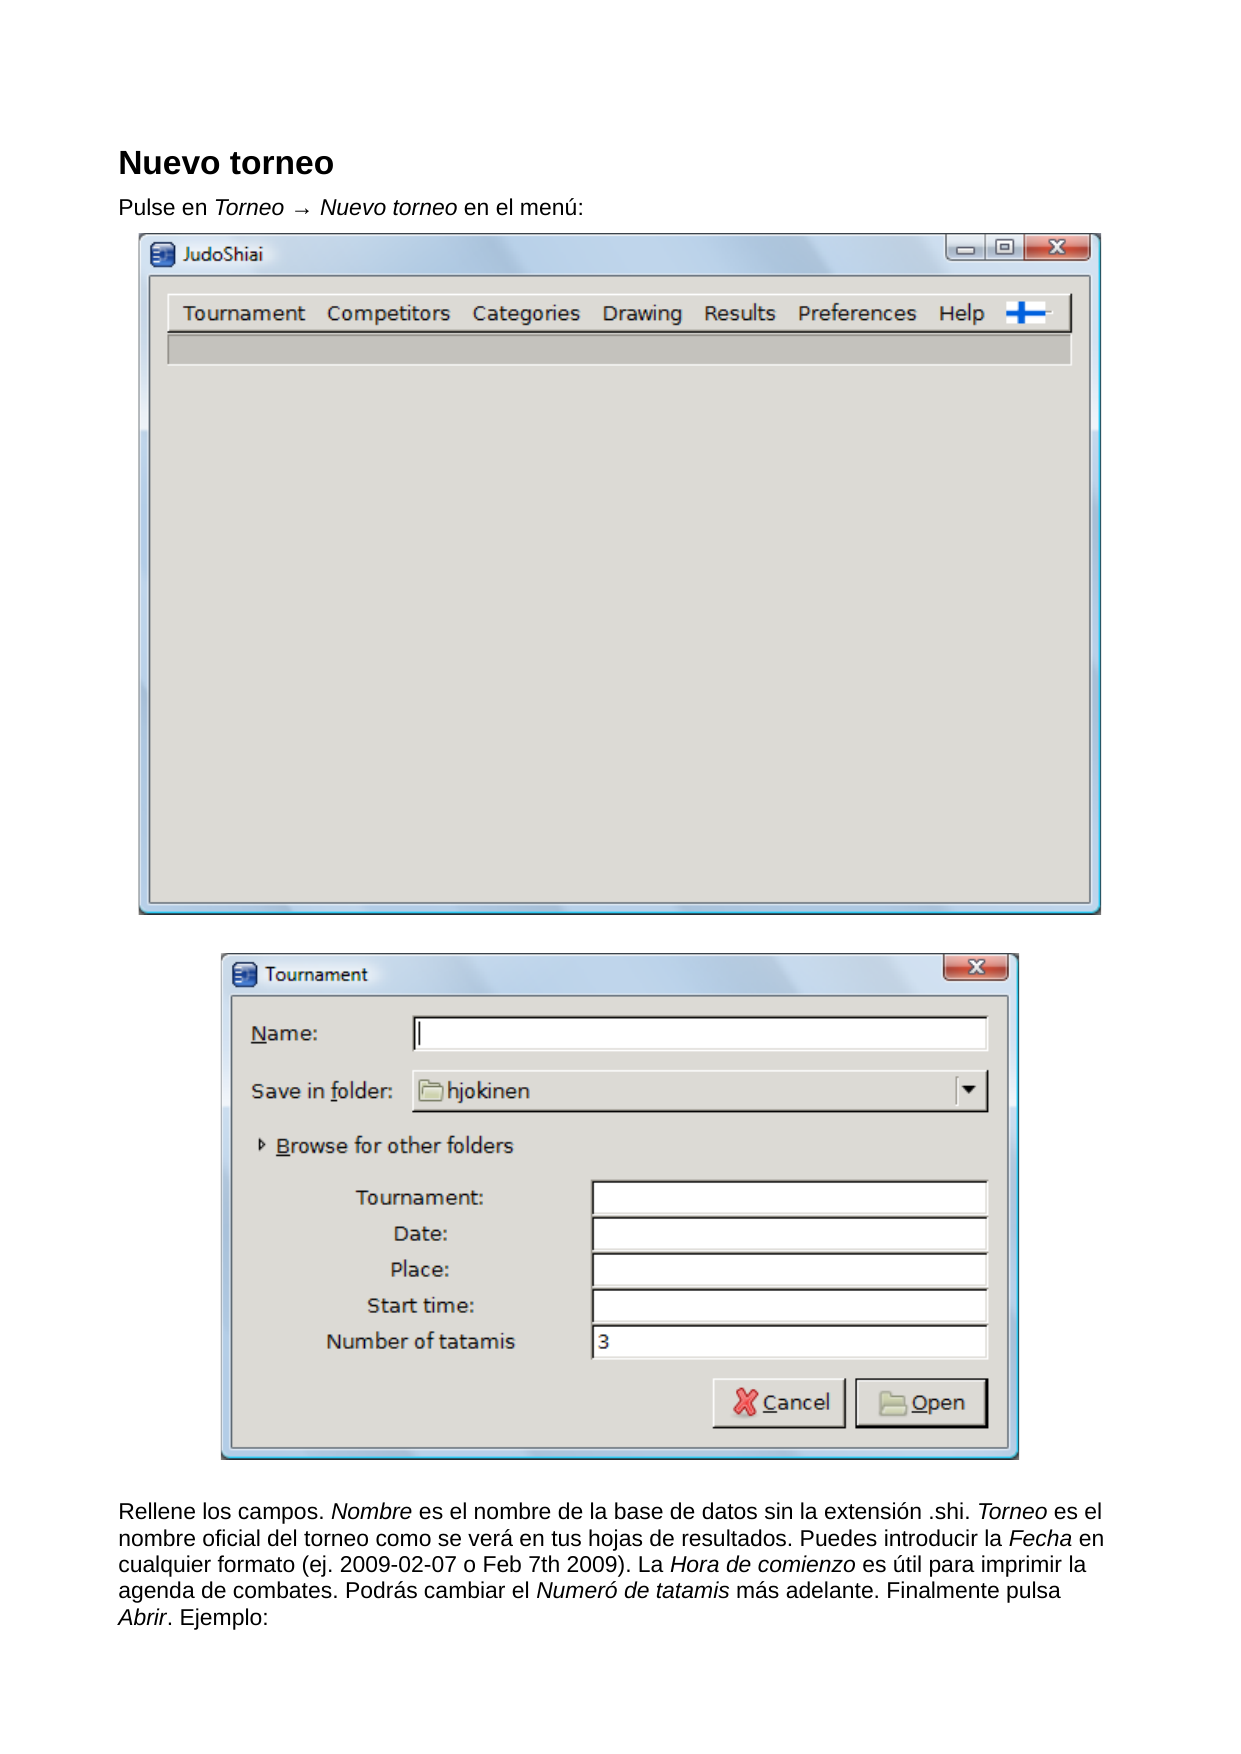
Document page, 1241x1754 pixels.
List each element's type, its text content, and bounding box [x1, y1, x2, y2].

picture [138, 233, 1102, 915]
picture [220, 953, 1020, 1460]
subtitle Nuevo torneo [118, 143, 1122, 182]
text Rellene los campos. Nombre es el nombre de la base de datos sin la extensión .shi. Torneo es el nombre oficial del torneo como se verá en tus hojas de resultados. Puedes introducir la Fecha en cualquier formato (ej. 2009-02-07 o Feb 7th 2009). La Hora de comienzo es útil para imprimir la agenda de combates. Podrás cambiar el Numeró de tatamis más adelante. Finalmente pulsa Abrir. Ejemplo: [118, 1498, 1122, 1630]
text Pulse en Torneo → Nuevo torneo en el menú: [118, 194, 1122, 221]
